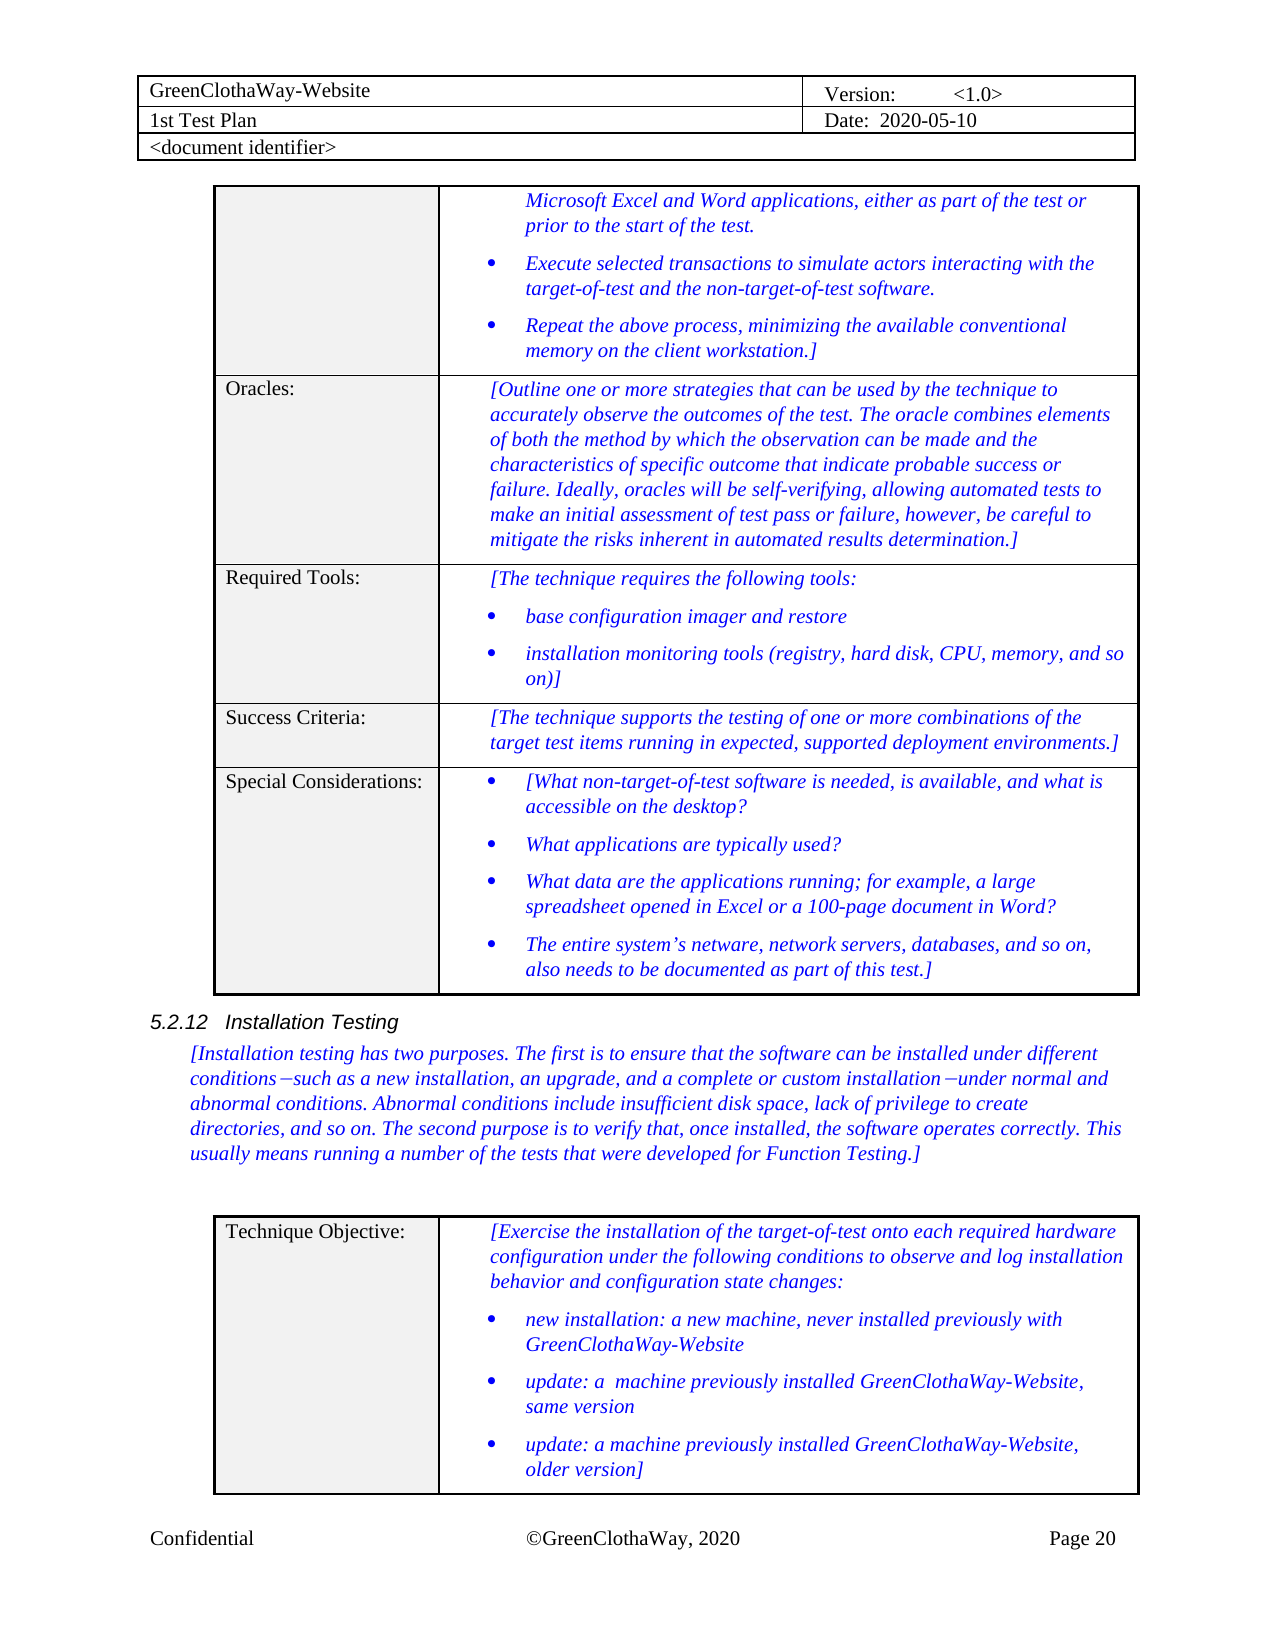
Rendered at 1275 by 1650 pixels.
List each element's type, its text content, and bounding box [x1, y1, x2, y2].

text [Installation testing has two purposes. The first is to ensure that the software can be installed under different conditionssuch as a new installation, an upgrade, and a complete or custom installationunder normal and abnormal conditions. Abnormal conditions include insufficient disk space, lack of privilege to create directories, and so on. The second purpose is to verify that, once installed, the software operates correctly. This usually means running a number of the tests that were developed for Function Testing.] [190, 1040, 1125, 1165]
subtitle Installation Testing [150, 1009, 1125, 1034]
table_cell [The technique requires the following tools: base configuration imager and restore installation monitoring tools (registry, hard disk, CPU, memory, and so on)] [440, 565, 1137, 703]
table_cell [The technique supports the testing of one or more combinations of the target test items running in expected, supported deployment environments.] [440, 704, 1137, 767]
table_cell Required Tools: [216, 565, 438, 703]
table_cell [216, 187, 438, 374]
table_header Technique Objective: [216, 1218, 438, 1493]
table_header [Exercise the installation of the target-of-test onto each required hardware configuration under the following conditions to observe and log installation behavior and configuration state changes: new installation: a new machine, never installed previously with GreenClothaWay-Website update: a machine previously installed GreenClothaWay-Website, same version update: a machine previously installed GreenClothaWay-Website, older version] [440, 1218, 1137, 1493]
table_cell Special Considerations: [216, 768, 438, 993]
table_cell [Outline one or more strategies that can be used by the technique to accurately observe the outcomes of the test. The oracle combines elements of both the method by which the observation can be made and the characteristics of specific outcome that indicate probable success or failure. Ideally, oracles will be self-verifying, allowing automated tests to make an initial assessment of test pass or failure, however, be careful to mitigate the risks inherent in automated results determination.] [440, 376, 1137, 563]
table_cell Success Criteria: [216, 704, 438, 767]
table_cell [What non-target-of-test software is needed, is available, and what is accessible on the desktop? What applications are typically used? What data are the applications running; for example, a large spreadsheet opened in Excel or a 100-page document in Word? The entire system’s netware, network servers, databases, and so on, also needs to be documented as part of this test.] [440, 768, 1137, 993]
table_cell Microsoft Excel and Word applications, either as part of the test or prior to the start of the test. Execute selected transactions to simulate actors interacting with the target-of-test and the non-target-of-test software. Repeat the above process, minimizing the available conventional memory on the client workstation.] [440, 187, 1137, 374]
table_cell Oracles: [216, 376, 438, 563]
